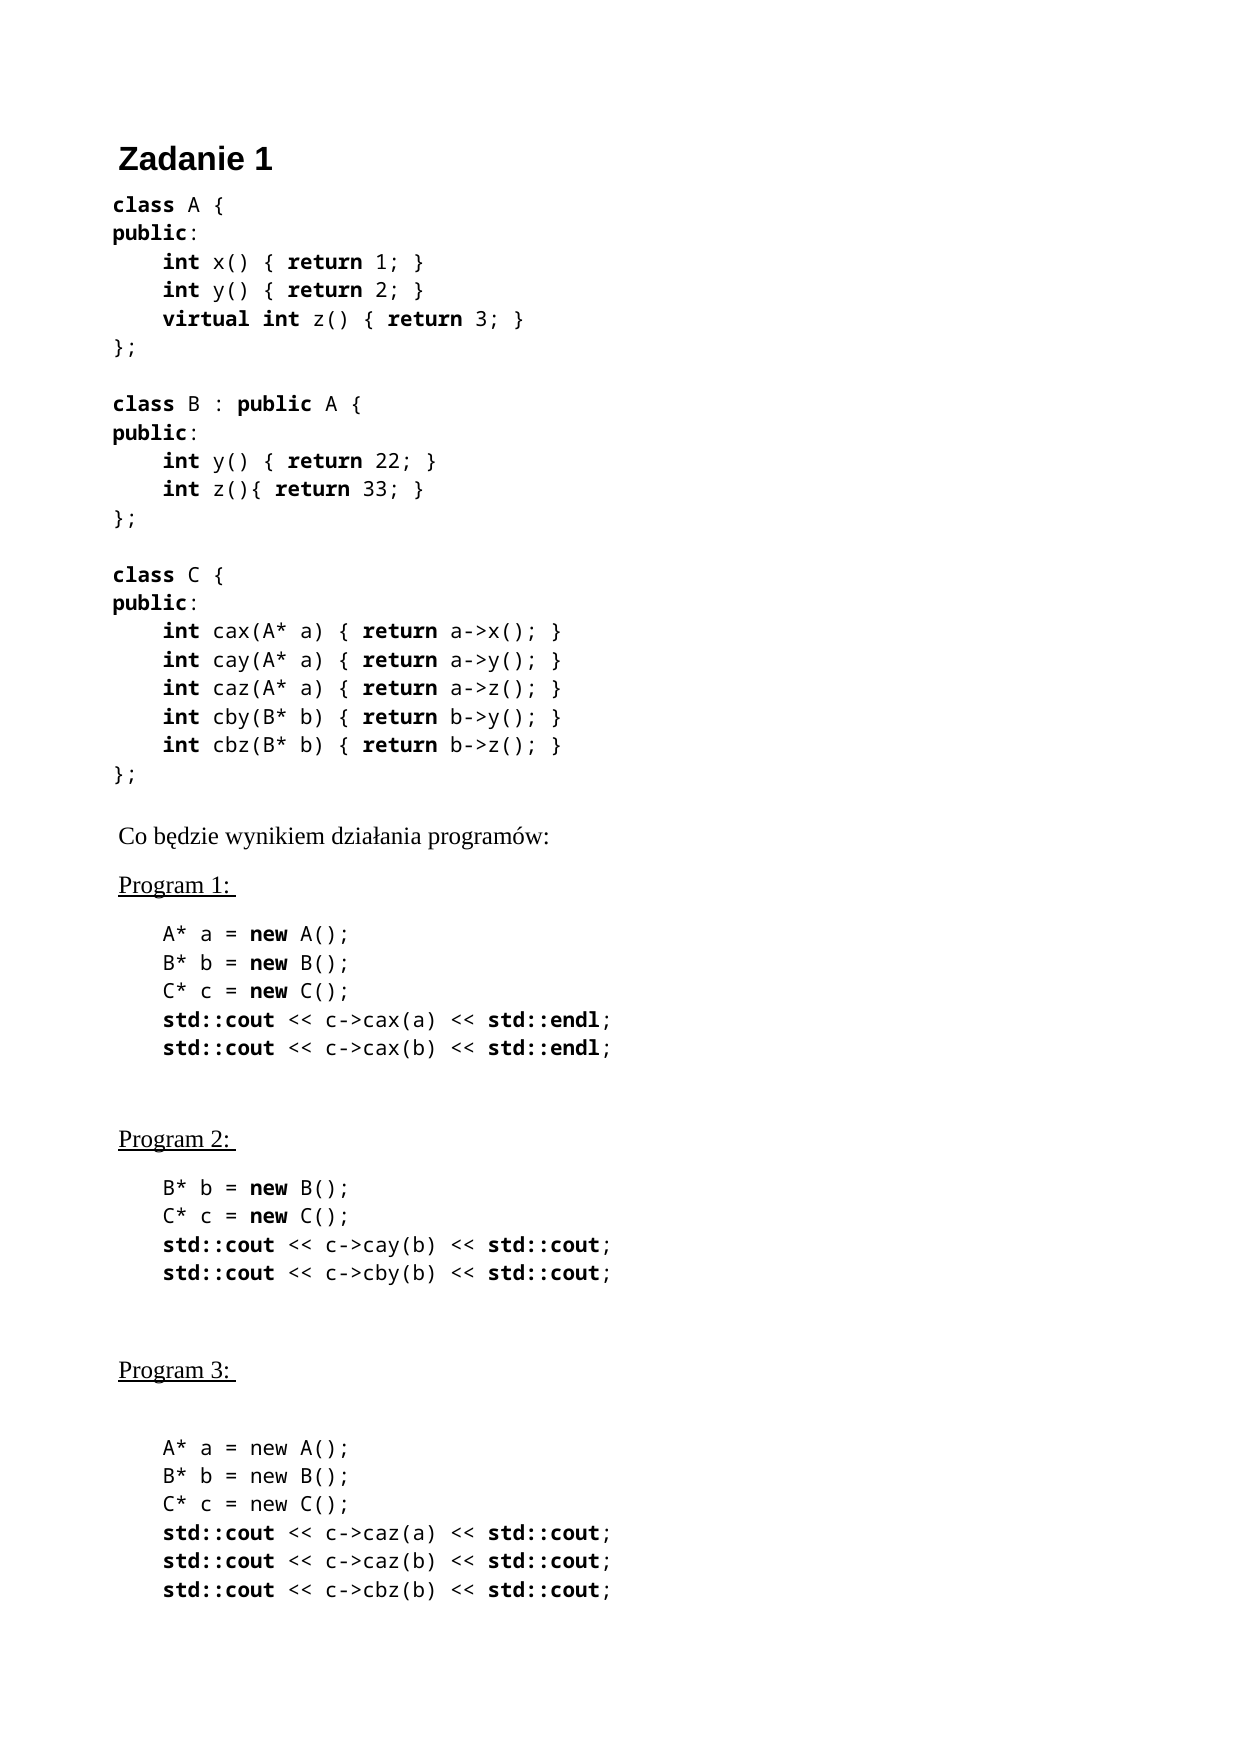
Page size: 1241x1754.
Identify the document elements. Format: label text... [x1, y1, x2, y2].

text C* c = new C(); [112, 1489, 1122, 1518]
text }; [112, 503, 1122, 531]
text C* c = new C(); [112, 1202, 1122, 1230]
text B* b = new B(); [112, 948, 1122, 976]
text class A { [112, 190, 1122, 218]
text int z(){ return 33; } [112, 474, 1122, 503]
text int y() { return 2; } [112, 275, 1122, 304]
text }; [112, 759, 1122, 787]
text int cay(A* a) { return a->y(); } [112, 645, 1122, 673]
text int cby(B* b) { return b->y(); } [112, 702, 1122, 730]
text int caz(A* a) { return a->z(); } [112, 673, 1122, 702]
text int cbz(B* b) { return b->z(); } [112, 730, 1122, 759]
text Program 3: [118, 1355, 1122, 1384]
text class B : public A { [112, 389, 1122, 418]
text int y() { return 22; } [112, 446, 1122, 474]
text public: [112, 418, 1122, 446]
text public: [112, 588, 1122, 617]
subtitle Zadanie 1 [118, 139, 1122, 178]
text std::cout << c->cax(a) << std::endl; [112, 1005, 1122, 1033]
text int cax(A* a) { return a->x(); } [112, 617, 1122, 645]
text virtual int z() { return 3; } [112, 304, 1122, 332]
text }; [112, 332, 1122, 361]
text A* a = new A(); [112, 919, 1122, 948]
text B* b = new B(); [112, 1173, 1122, 1202]
text std::cout << c->cby(b) << std::cout; [112, 1258, 1122, 1287]
text int x() { return 1; } [112, 247, 1122, 275]
text std::cout << c->cay(b) << std::cout; [112, 1230, 1122, 1258]
text C* c = new C(); [112, 976, 1122, 1005]
text public: [112, 218, 1122, 247]
text std::cout << c->cbz(b) << std::cout; [112, 1575, 1122, 1603]
text A* a = new A(); [112, 1433, 1122, 1461]
text B* b = new B(); [112, 1461, 1122, 1489]
text Co będzie wynikiem działania programów: [118, 821, 1122, 850]
text class C { [112, 560, 1122, 588]
text std::cout << c->caz(b) << std::cout; [112, 1546, 1122, 1575]
text Program 2: [118, 1124, 1122, 1153]
text std::cout << c->caz(a) << std::cout; [112, 1518, 1122, 1546]
text std::cout << c->cax(b) << std::endl; [112, 1033, 1122, 1062]
text Program 1: [118, 870, 1122, 899]
